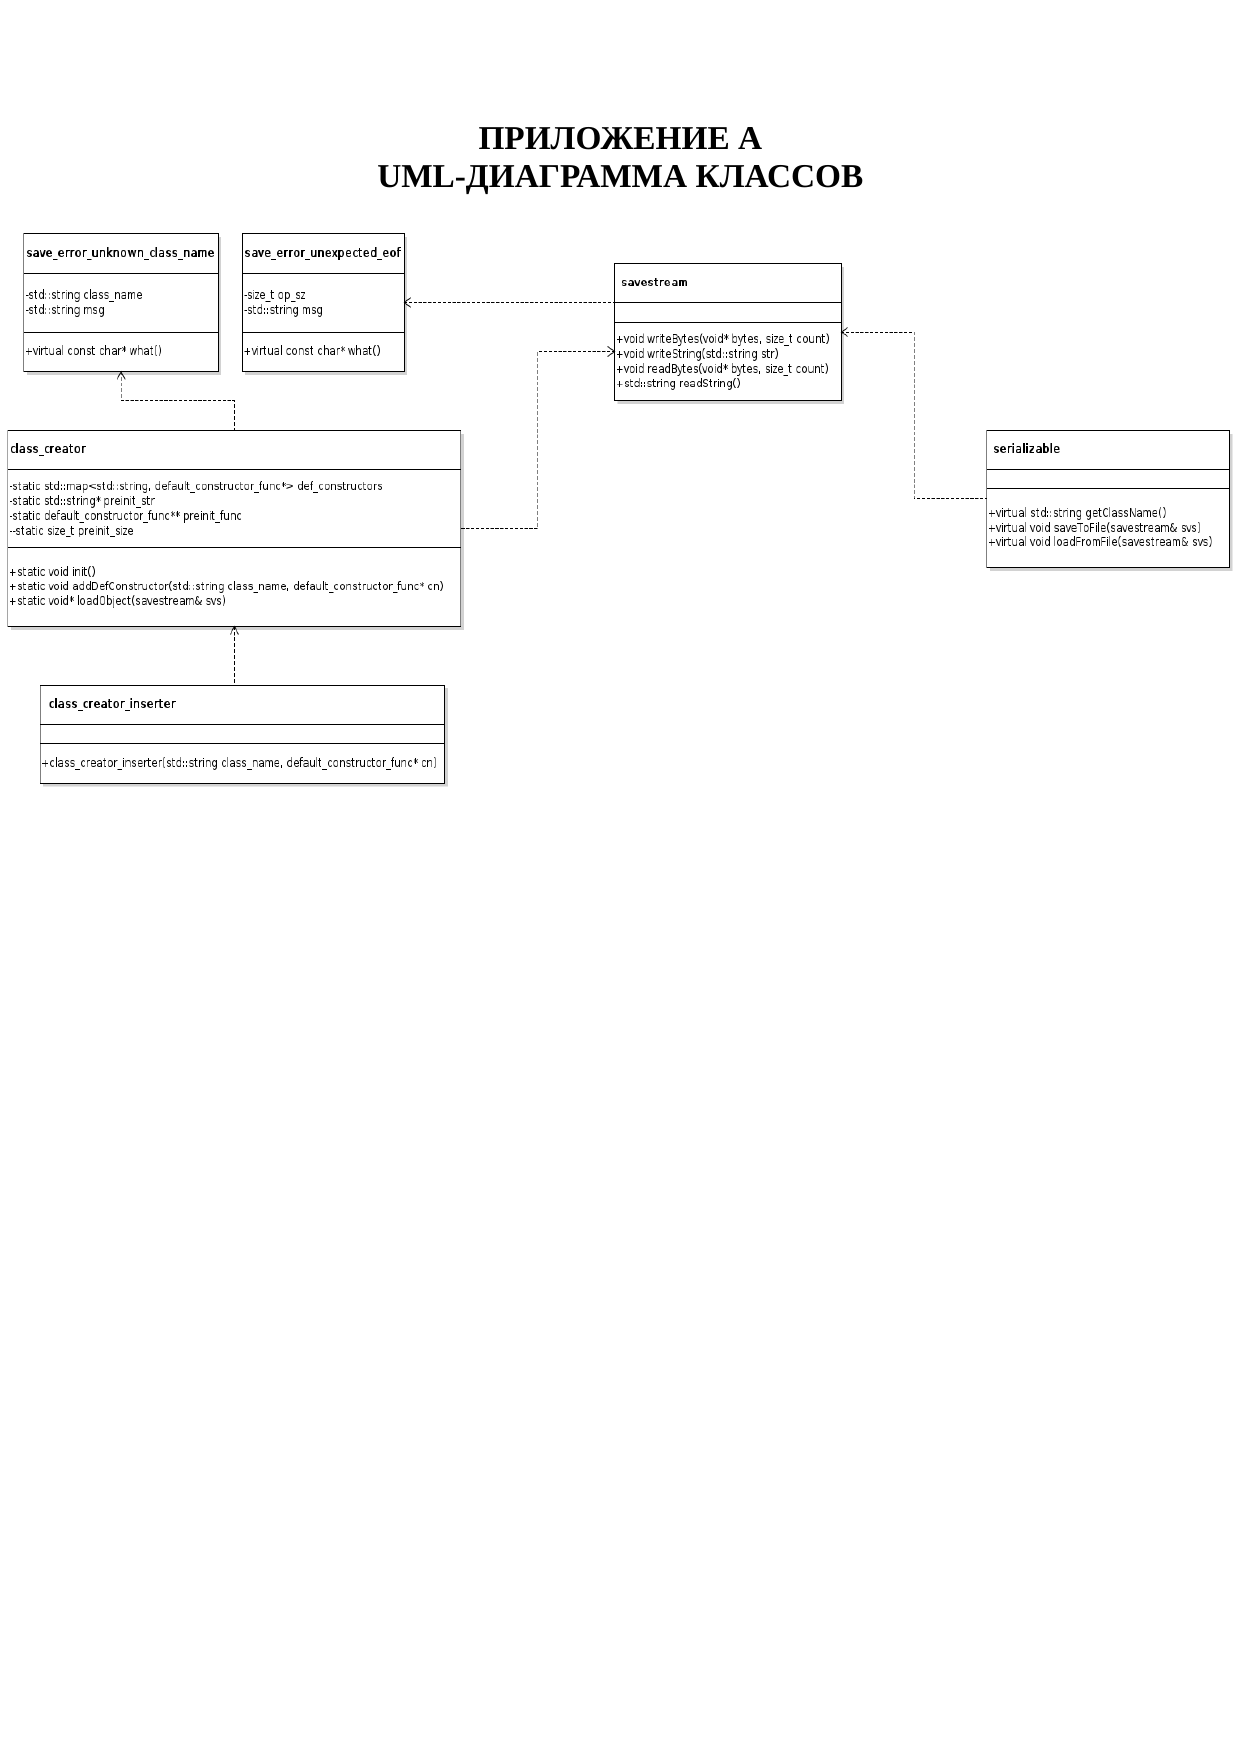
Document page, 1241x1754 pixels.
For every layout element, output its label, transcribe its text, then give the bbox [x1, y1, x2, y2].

text ПРИЛОЖЕНИЕ А [118, 118, 1122, 156]
text UML-ДИАГРАММА КЛАССОВ [118, 156, 1122, 195]
picture [7, 233, 1233, 787]
